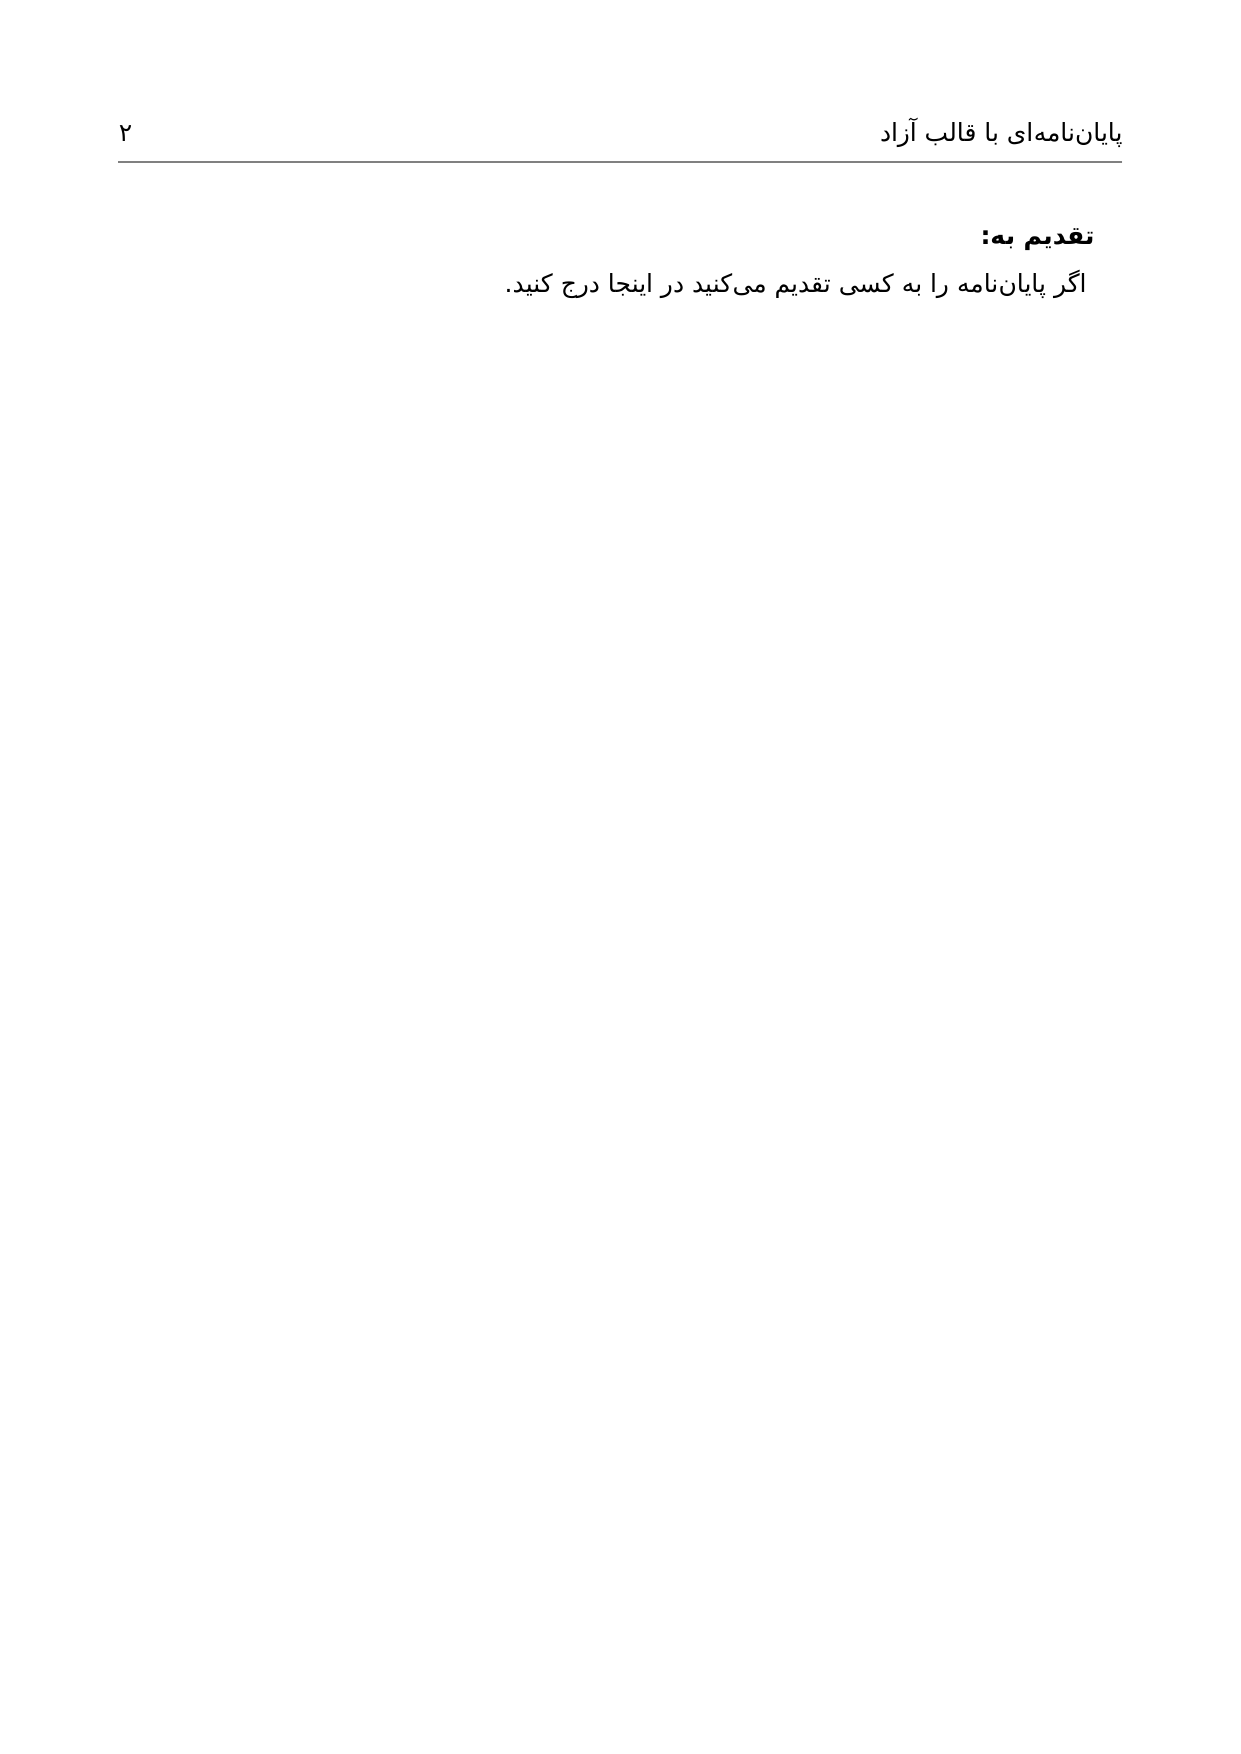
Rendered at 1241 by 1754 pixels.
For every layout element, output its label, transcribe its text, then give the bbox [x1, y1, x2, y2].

text اگر پایان‌نامه را به کسی تقدیم می‌کنید در اینجا درج کنید. [118, 269, 1122, 298]
text تقدیم به: [118, 221, 1122, 250]
